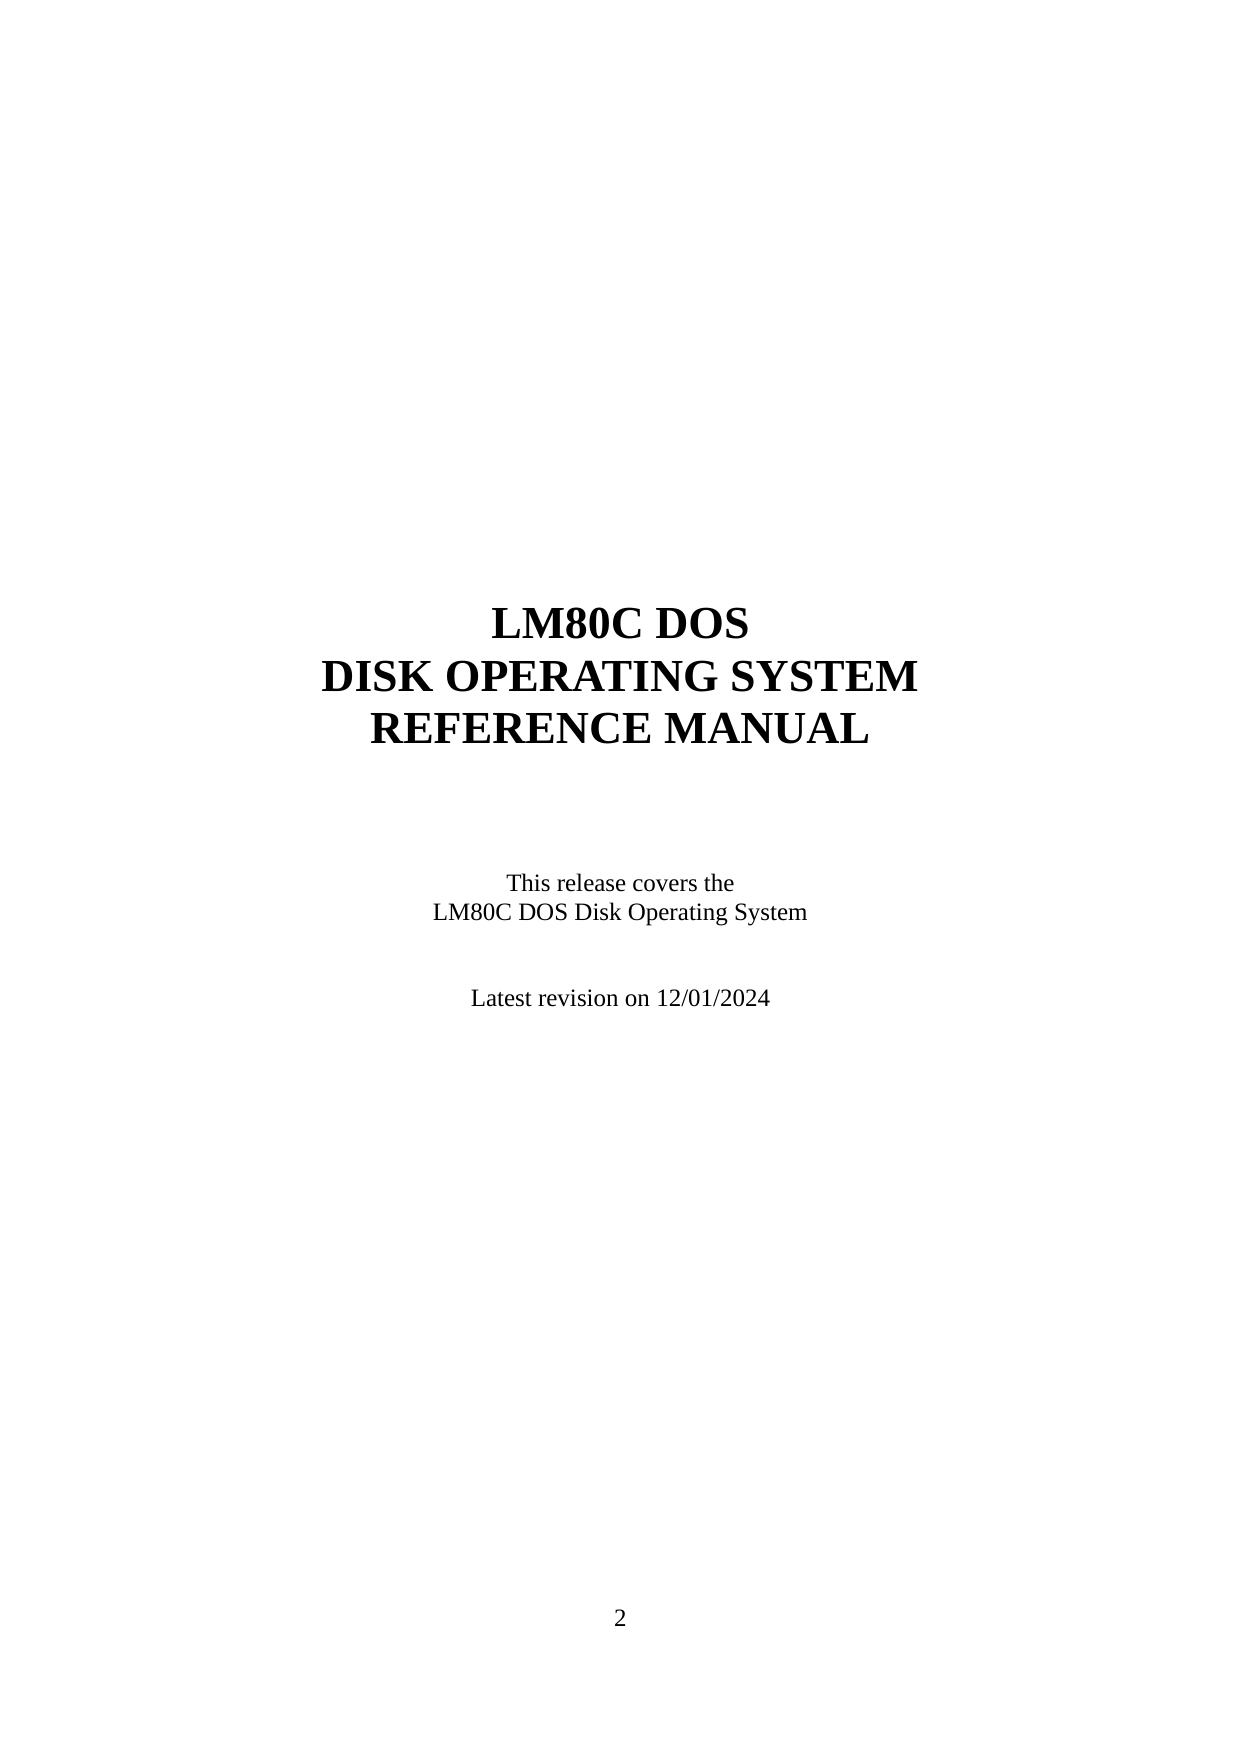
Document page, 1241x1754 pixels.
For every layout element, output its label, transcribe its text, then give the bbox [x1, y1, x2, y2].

text REFERENCE MANUAL [121, 701, 1119, 753]
text Latest revision on 12/01/2024 [121, 983, 1119, 1012]
text This release covers the [121, 868, 1119, 897]
text DISK OPERATING SYSTEM [121, 648, 1119, 701]
text LM80C DOS Disk Operating System [121, 897, 1119, 926]
text LM80C DOS [121, 595, 1119, 648]
